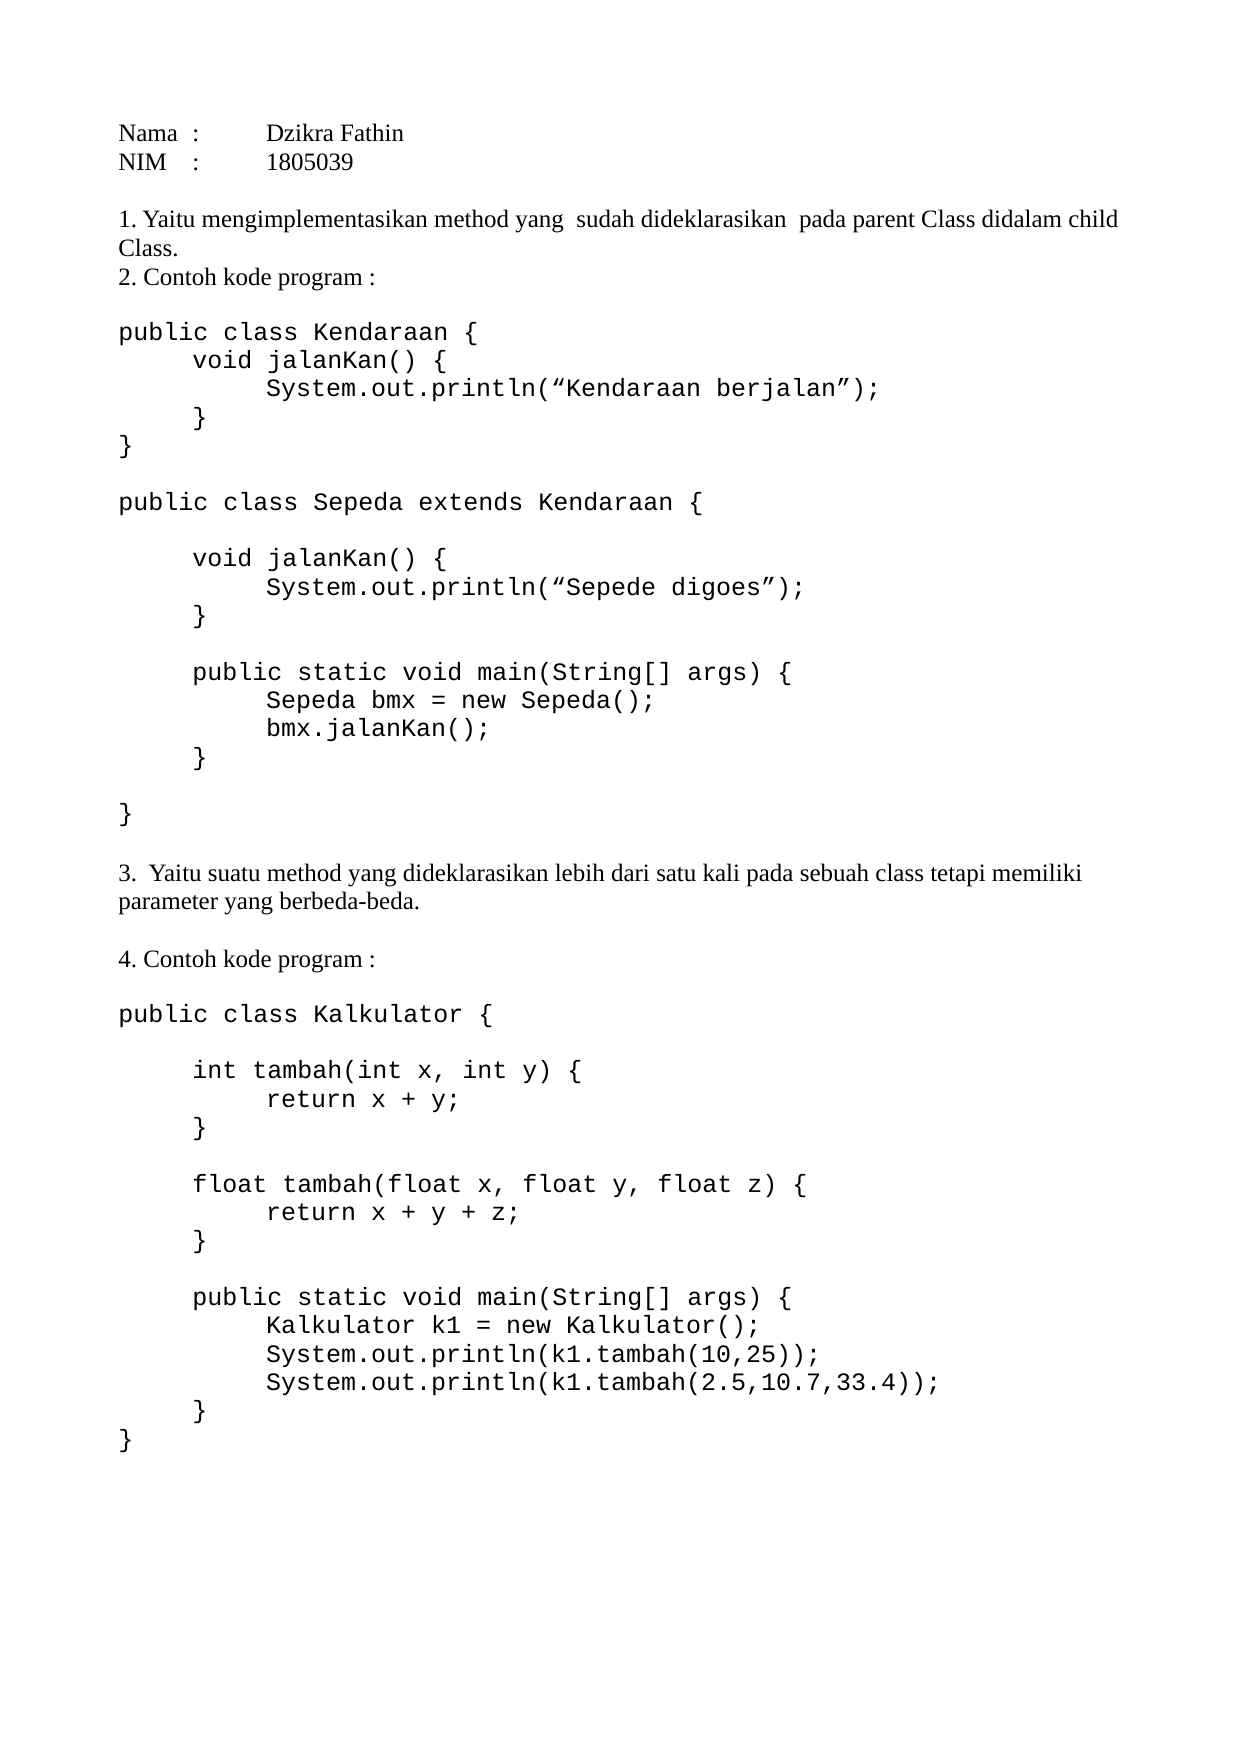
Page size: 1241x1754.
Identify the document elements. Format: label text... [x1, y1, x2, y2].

text public class Kalkulator { [118, 1001, 1122, 1030]
text public class Sepeda extends Kendaraan { [118, 489, 1122, 518]
text int tambah(int x, int y) { [118, 1058, 1122, 1086]
text Sepeda bmx = new Sepeda(); [118, 688, 1122, 716]
text Kalkulator k1 = new Kalkulator(); [118, 1313, 1122, 1341]
text System.out.println(k1.tambah(10,25)); [118, 1341, 1122, 1370]
text } [118, 1426, 1122, 1455]
text System.out.println(“Sepede digoes”); [118, 574, 1122, 603]
text Nama : Dzikra Fathin [118, 118, 1122, 147]
text void jalanKan() { [118, 546, 1122, 574]
text System.out.println(“Kendaraan berjalan”); [118, 376, 1122, 404]
text 3. Yaitu suatu method yang dideklarasikan lebih dari satu kali pada sebuah class tetapi memiliki parameter yang berbeda-beda. [118, 858, 1122, 915]
text public class Kendaraan { [118, 319, 1122, 348]
text return x + y; [118, 1086, 1122, 1115]
text } [118, 801, 1122, 829]
text } [118, 433, 1122, 461]
text } [118, 603, 1122, 631]
text } [118, 1115, 1122, 1143]
text NIM : 1805039 [118, 147, 1122, 176]
text float tambah(float x, float y, float z) { [118, 1171, 1122, 1200]
text } [118, 1228, 1122, 1256]
text 1. Yaitu mengimplementasikan method yang sudah dideklarasikan pada parent Class didalam child Class. [118, 204, 1122, 262]
text } [118, 1398, 1122, 1426]
text 2. Contoh kode program : [118, 262, 1122, 291]
text System.out.println(k1.tambah(2.5,10.7,33.4)); [118, 1370, 1122, 1398]
text public static void main(String[] args) { [118, 659, 1122, 688]
text void jalanKan() { [118, 348, 1122, 376]
text } [118, 404, 1122, 433]
text 4. Contoh kode program : [118, 944, 1122, 973]
text } [118, 744, 1122, 773]
text public static void main(String[] args) { [118, 1285, 1122, 1313]
text bmx.jalanKan(); [118, 716, 1122, 744]
text return x + y + z; [118, 1200, 1122, 1228]
